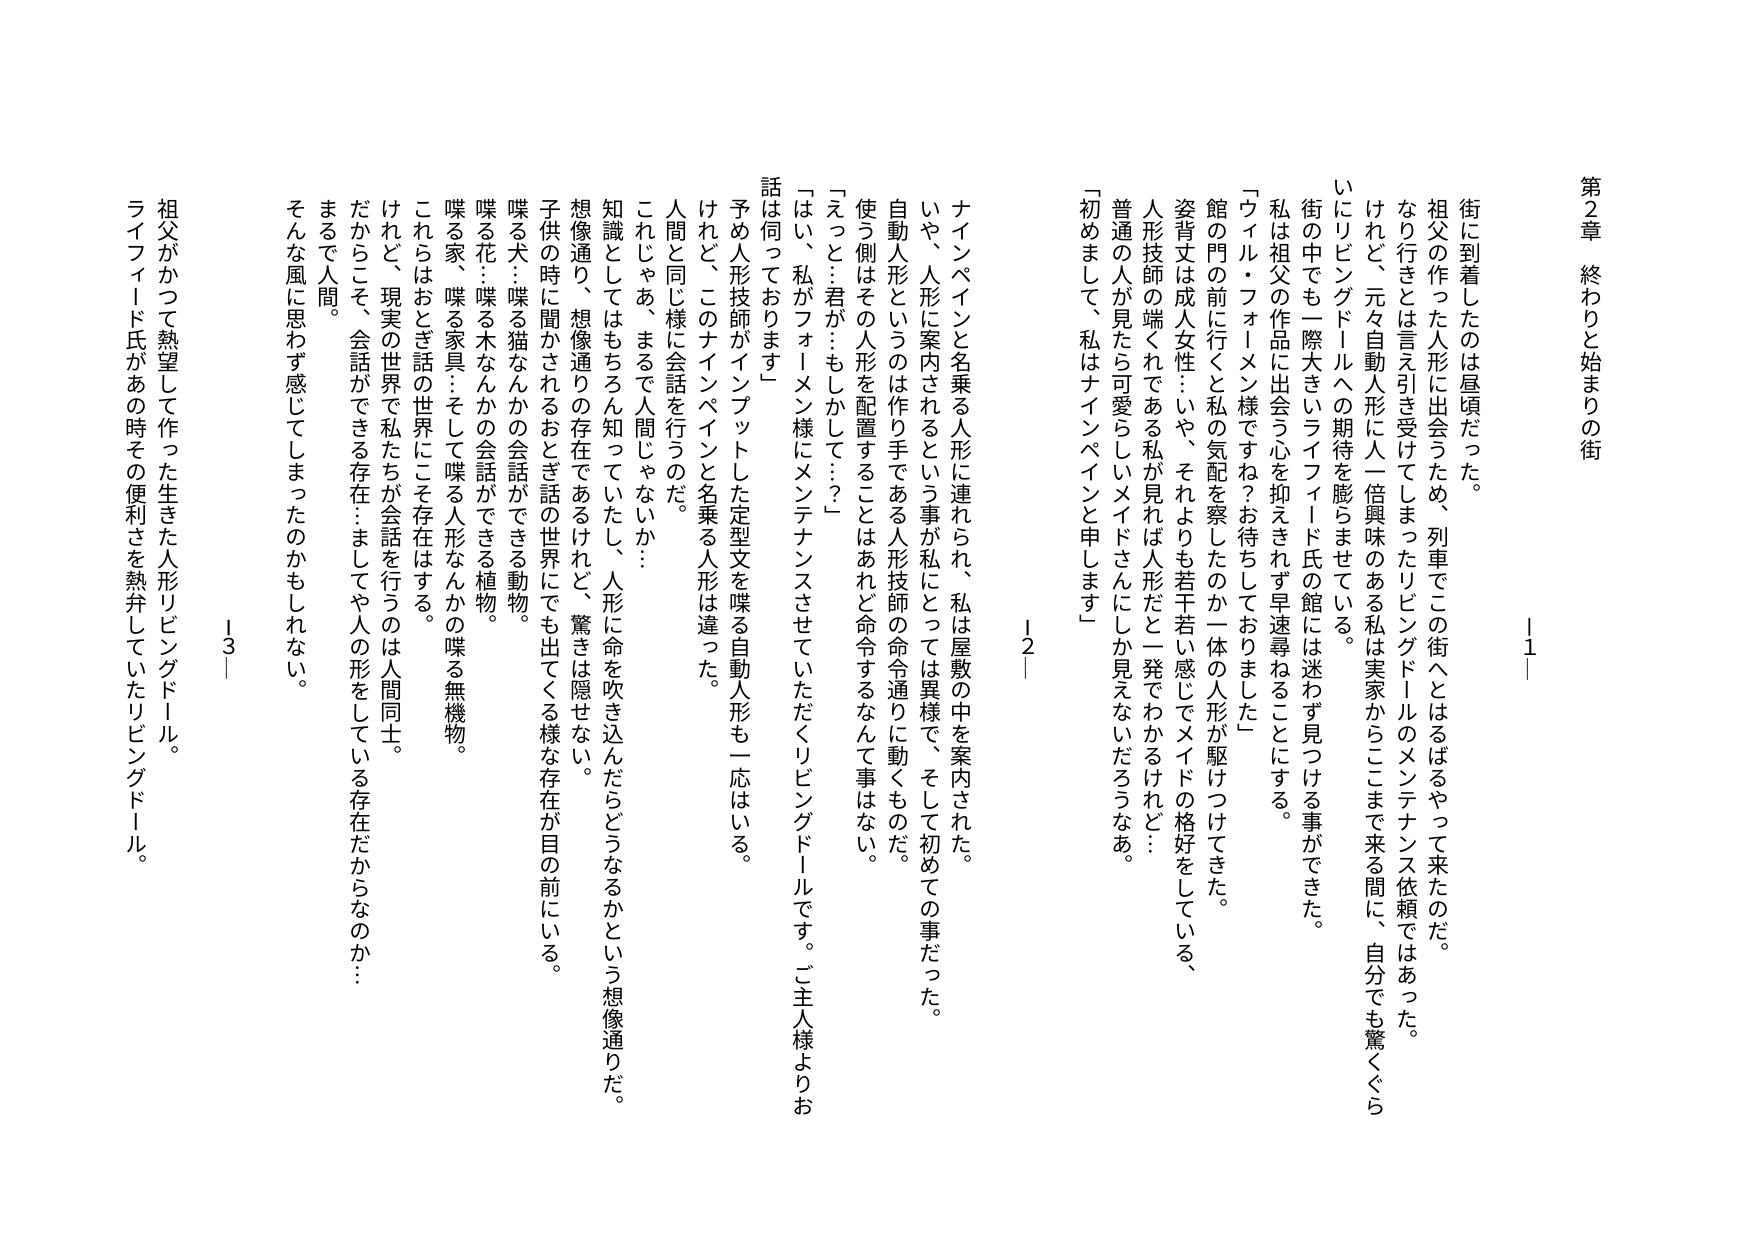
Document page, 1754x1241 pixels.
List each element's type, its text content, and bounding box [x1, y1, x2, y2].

text 喋る犬…喋る猫なんかの会話ができる動物。 [503, 176, 534, 1122]
text 祖父がかつて熱望して作った生きた人形リビングドール。 [152, 176, 184, 1122]
text ─１─ [1515, 176, 1547, 1122]
text 「初めまして、私はナインペインと申します」 [1074, 176, 1106, 1122]
text 喋る家、喋る家具…そして喋る人形なんかの喋る無機物。 [439, 176, 471, 1122]
text 「えっと…君が…もしかして…？」 [819, 176, 851, 1122]
text 予め人形技師がインプットした定型文を喋る自動人形も一応はいる。 [724, 176, 756, 1122]
text ─３─ [213, 176, 247, 1122]
text 第２章 終わりと始まりの街 [1575, 176, 1607, 1122]
text 普通の人が見たら可愛らしいメイドさんにしか見えないだろうなあ。 [1106, 176, 1138, 1122]
text 使う側はその人形を配置することはあれど命令するなんて事はない。 [851, 176, 883, 1122]
text 知識としてはもちろん知っていたし、人形に命を吹き込んだらどうなるかという想像通りだ。 [598, 176, 629, 1122]
text なり行きとは言え引き受けてしまったリビングドールのメンテナンス依頼ではあった。 [1391, 176, 1423, 1122]
text 街の中でも一際大きいライフィード氏の館には迷わず見つける事ができた。 [1296, 176, 1328, 1122]
text 子供の時に聞かされるおとぎ話の世界にでも出てくる様な存在が目の前にいる。 [534, 176, 566, 1122]
text けれど、現実の世界で私たちが会話を行うのは人間同士。 [376, 176, 408, 1122]
text これじゃあ、まるで人間じゃないか… [629, 176, 661, 1122]
text 祖父の作った人形に出会うため、列車でこの街へとはるばるやって来たのだ。 [1423, 176, 1454, 1122]
text 人間と同じ様に会話を行うのだ。 [661, 176, 693, 1122]
text まるで人間。 [313, 176, 344, 1122]
text ライフィード氏があの時その便利さを熱弁していたリビングドール。 [121, 176, 152, 1122]
text これらはおとぎ話の世界にこそ存在はする。 [408, 176, 439, 1122]
text いや、人形に案内されるという事が私にとっては異様で、そして初めての事だった。 [914, 176, 946, 1122]
text ─２─ [1012, 176, 1046, 1122]
text 人形技師の端くれである私が見れば人形だと一発でわかるけれど… [1138, 176, 1169, 1122]
text 「ウィル・フォーメン様ですね？お待ちしておりました」 [1233, 176, 1264, 1122]
text 自動人形というのは作り手である人形技師の命令通りに動くものだ。 [883, 176, 914, 1122]
text ナインペインと名乗る人形に連れられ、私は屋敷の中を案内された。 [946, 176, 978, 1122]
text そんな風に思わず感じてしまったのかもしれない。 [281, 176, 313, 1122]
text 喋る花…喋る木なんかの会話ができる植物。 [471, 176, 503, 1122]
text 私は祖父の作品に出会う心を抑えきれず早速尋ねることにする。 [1264, 176, 1296, 1122]
text けれど、元々自動人形に人一倍興味のある私は実家からここまで来る間に、自分でも驚くぐらいにリビングドールへの期待を膨らませている。 [1328, 176, 1391, 1122]
text 姿背丈は成人女性…いや、それよりも若干若い感じでメイドの格好をしている、 [1169, 176, 1201, 1122]
text 館の門の前に行くと私の気配を察したのか一体の人形が駆けつけてきた。 [1201, 176, 1233, 1122]
text けれど、このナインペインと名乗る人形は違った。 [693, 176, 724, 1122]
text 想像通り、想像通りの存在であるけれど、驚きは隠せない。 [566, 176, 598, 1122]
text 街に到着したのは昼頃だった。 [1454, 176, 1486, 1122]
text 「はい、私がフォーメン様にメンテナンスさせていただくリビングドールです。ご主人様よりお話は伺っております」 [756, 176, 819, 1122]
text だからこそ、会話ができる存在…ましてや人の形をしている存在だからなのか… [344, 176, 376, 1122]
